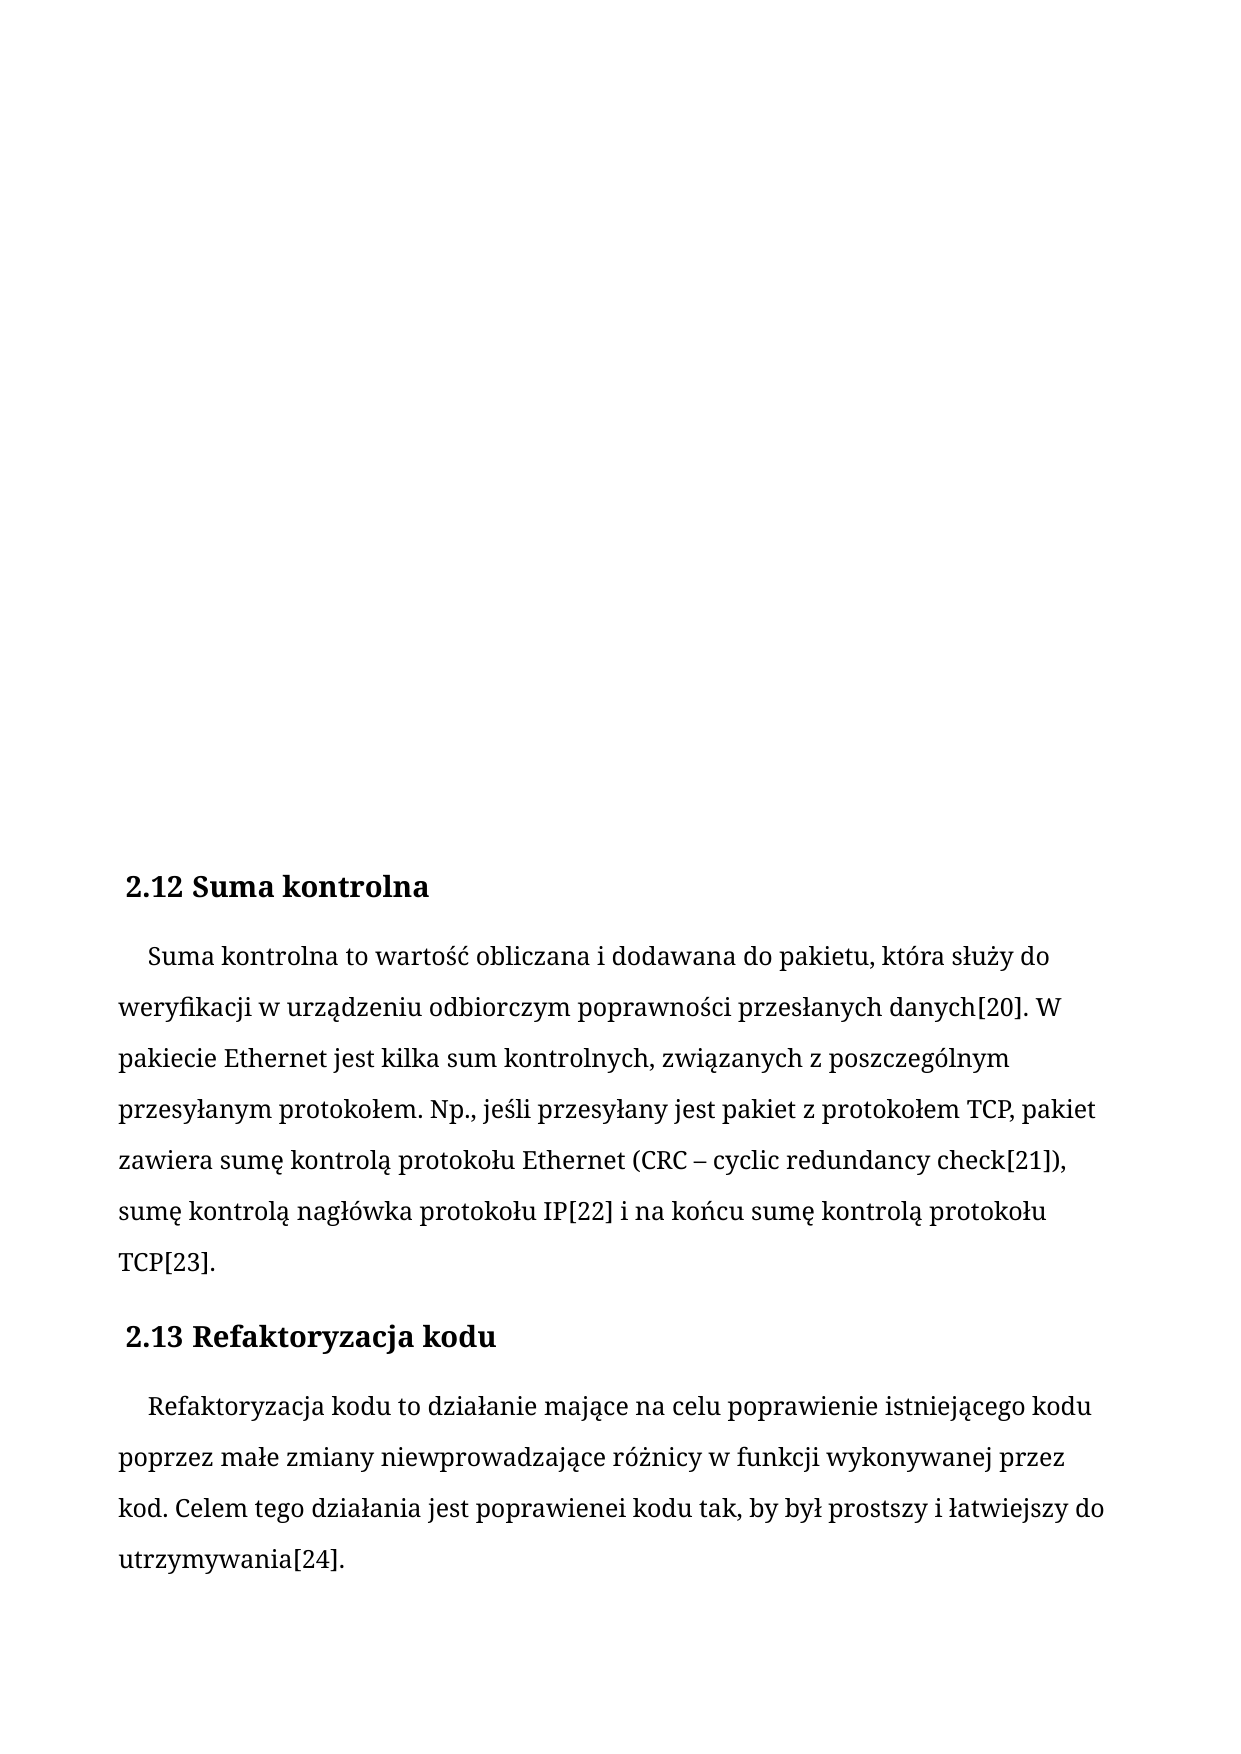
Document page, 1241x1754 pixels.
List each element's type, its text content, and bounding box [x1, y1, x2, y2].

text Refaktoryzacja kodu to działanie mające na celu poprawienie istniejącego kodu poprzez małe zmiany niewprowadzające różnicy w funkcji wykonywanej przez kod. Celem tego działania jest poprawienei kodu tak, by był prostszy i łatwiejszy do utrzymywania[24]. [118, 1388, 1122, 1575]
text Suma kontrolna to wartość obliczana i dodawana do pakietu, która służy do weryfikacji w urządzeniu odbiorczym poprawności przesłanych danych[20]. W pakiecie Ethernet jest kilka sum kontrolnych, związanych z poszczególnym przesyłanym protokołem. Np., jeśli przesyłany jest pakiet z protokołem TCP, pakiet zawiera sumę kontrolą protokołu Ethernet (CRC – cyclic redundancy check[21]), sumę kontrolą nagłówka protokołu IP[22] i na końcu sumę kontrolą protokołu TCP[23]. [118, 938, 1122, 1278]
subtitle Suma kontrolna [118, 866, 1122, 906]
subtitle Refaktoryzacja kodu [118, 1316, 1122, 1356]
